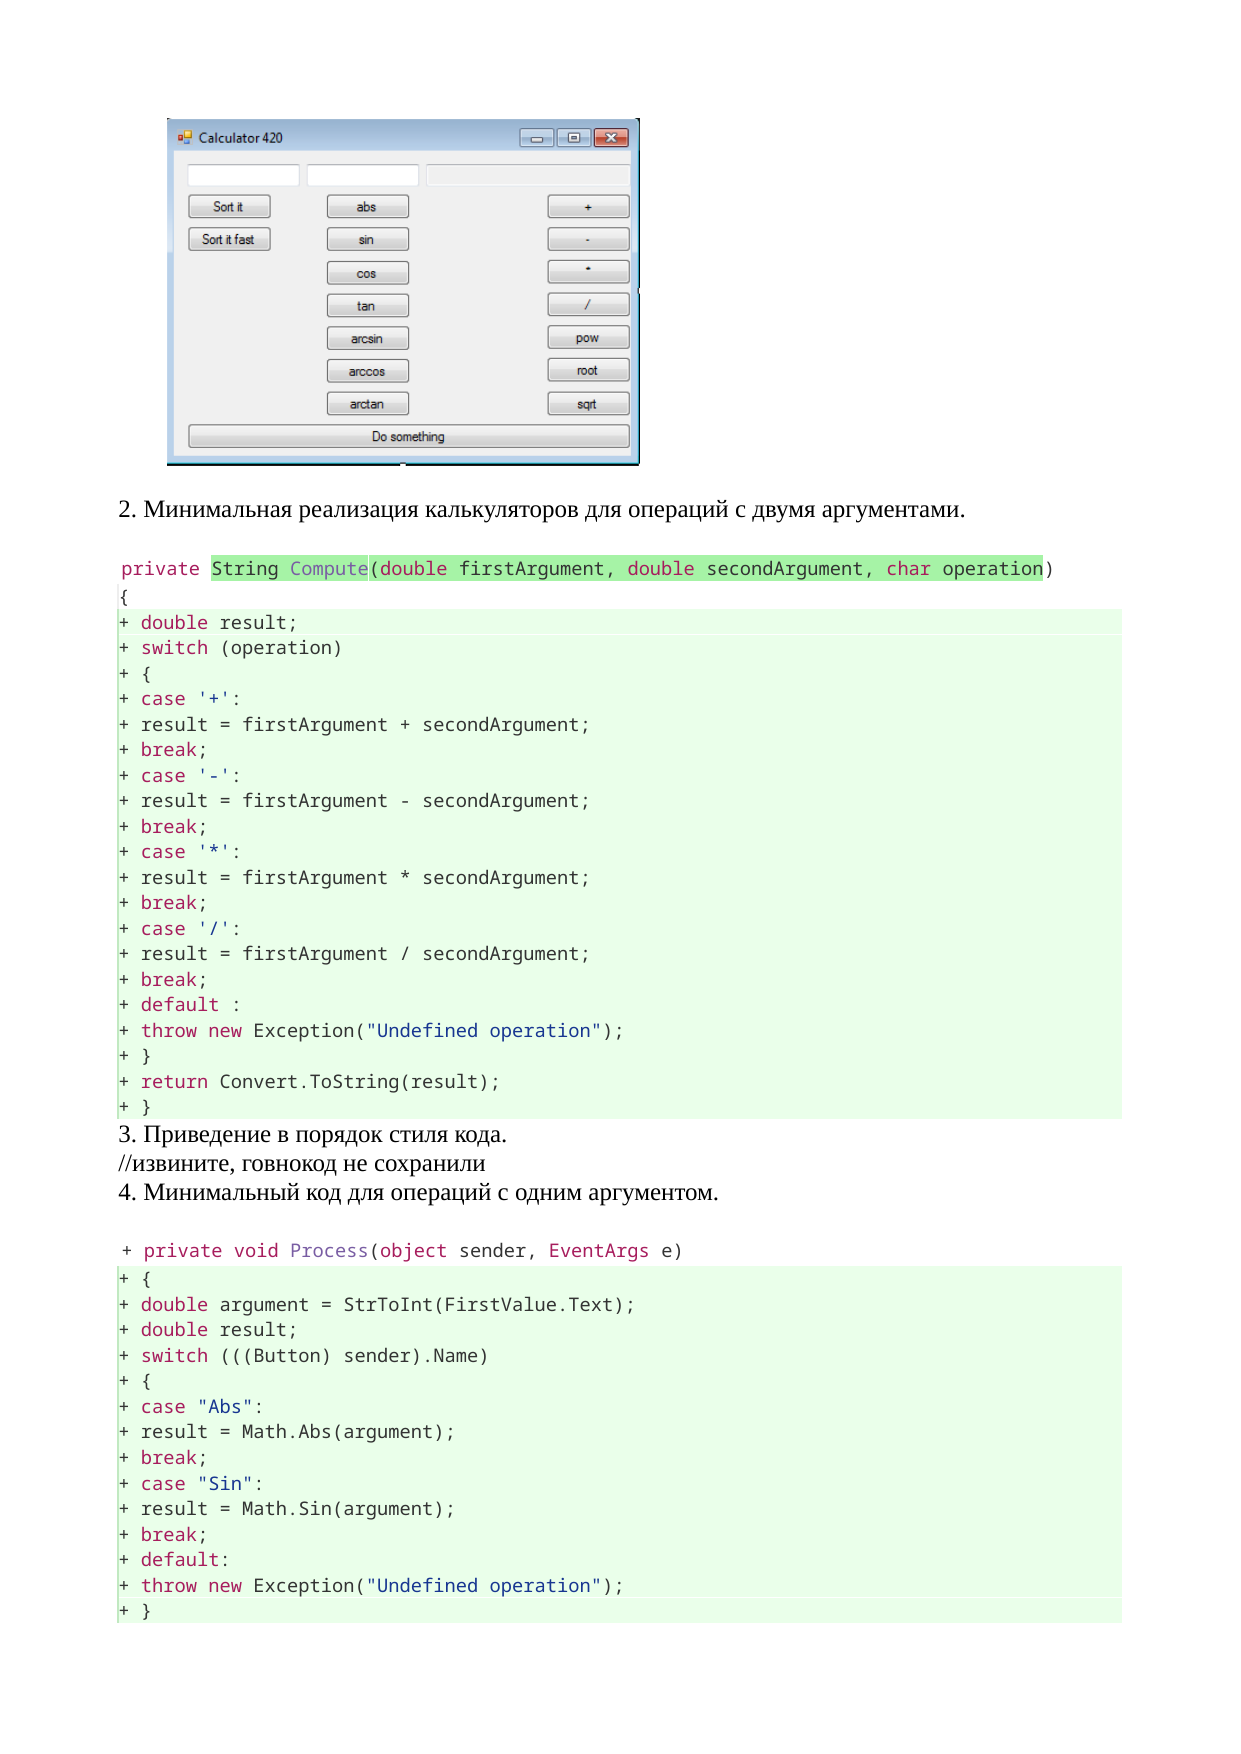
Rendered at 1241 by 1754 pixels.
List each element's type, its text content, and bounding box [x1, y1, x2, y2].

table_cell + double result; [119, 1317, 1122, 1342]
table_cell + double argument = StrToInt(FirstValue.Text); [119, 1291, 1122, 1317]
table_cell + break; [119, 890, 1122, 915]
table_cell + throw new Exception("Undefined operation"); [119, 1017, 1122, 1043]
table_cell + return Convert.ToString(result); [119, 1068, 1122, 1094]
table_cell + { [119, 660, 1122, 686]
table_cell + default: [119, 1546, 1122, 1572]
table_cell + switch (operation) [119, 635, 1122, 660]
table_cell + default : [119, 992, 1122, 1017]
table_cell + break; [119, 966, 1122, 992]
table_cell + result = firstArgument * secondArgument; [119, 864, 1122, 890]
table_cell + } [119, 1094, 1122, 1119]
picture [167, 118, 640, 466]
table_cell + case '+': [119, 686, 1122, 711]
table_cell + { [119, 1266, 1122, 1291]
table_cell + result = firstArgument + secondArgument; [119, 711, 1122, 737]
text 2. Минимальная реализация калькуляторов для операций с двумя аргументами. [118, 494, 1122, 523]
table_cell + case '-': [119, 762, 1122, 788]
table_cell + case "Sin": [119, 1470, 1122, 1495]
table_cell + case '/': [119, 915, 1122, 941]
table_cell + break; [119, 813, 1122, 839]
table_cell + } [119, 1598, 1122, 1623]
text 4. Минимальный код для операций с одним аргументом. [118, 1177, 1122, 1206]
table_cell + switch (((Button) sender).Name) [119, 1342, 1122, 1368]
table_cell + result = firstArgument - secondArgument; [119, 788, 1122, 813]
table_header + private void Process(object sender, EventArgs e) [118, 1234, 1122, 1266]
table_cell + { [119, 1368, 1122, 1393]
table_cell + result = firstArgument / secondArgument; [119, 941, 1122, 966]
table_cell + double result; [119, 609, 1122, 634]
table_cell + } [119, 1043, 1122, 1068]
table_cell + result = Math.Sin(argument); [119, 1495, 1122, 1521]
table_cell + case '*': [119, 839, 1122, 864]
table_cell + case "Abs": [119, 1393, 1122, 1419]
text //извините, говнокод не сохранили [118, 1148, 1122, 1177]
text 3. Приведение в порядок стиля кода. [118, 1119, 1122, 1148]
table_cell + break; [119, 737, 1122, 762]
table_header private String Compute(double firstArgument, double secondArgument, char operation) [118, 552, 1122, 583]
table_cell + result = Math.Abs(argument); [119, 1419, 1122, 1444]
table_cell + break; [119, 1444, 1122, 1470]
table_cell + throw new Exception("Undefined operation"); [119, 1572, 1122, 1597]
table_cell + break; [119, 1521, 1122, 1546]
table_cell { [119, 584, 1122, 609]
